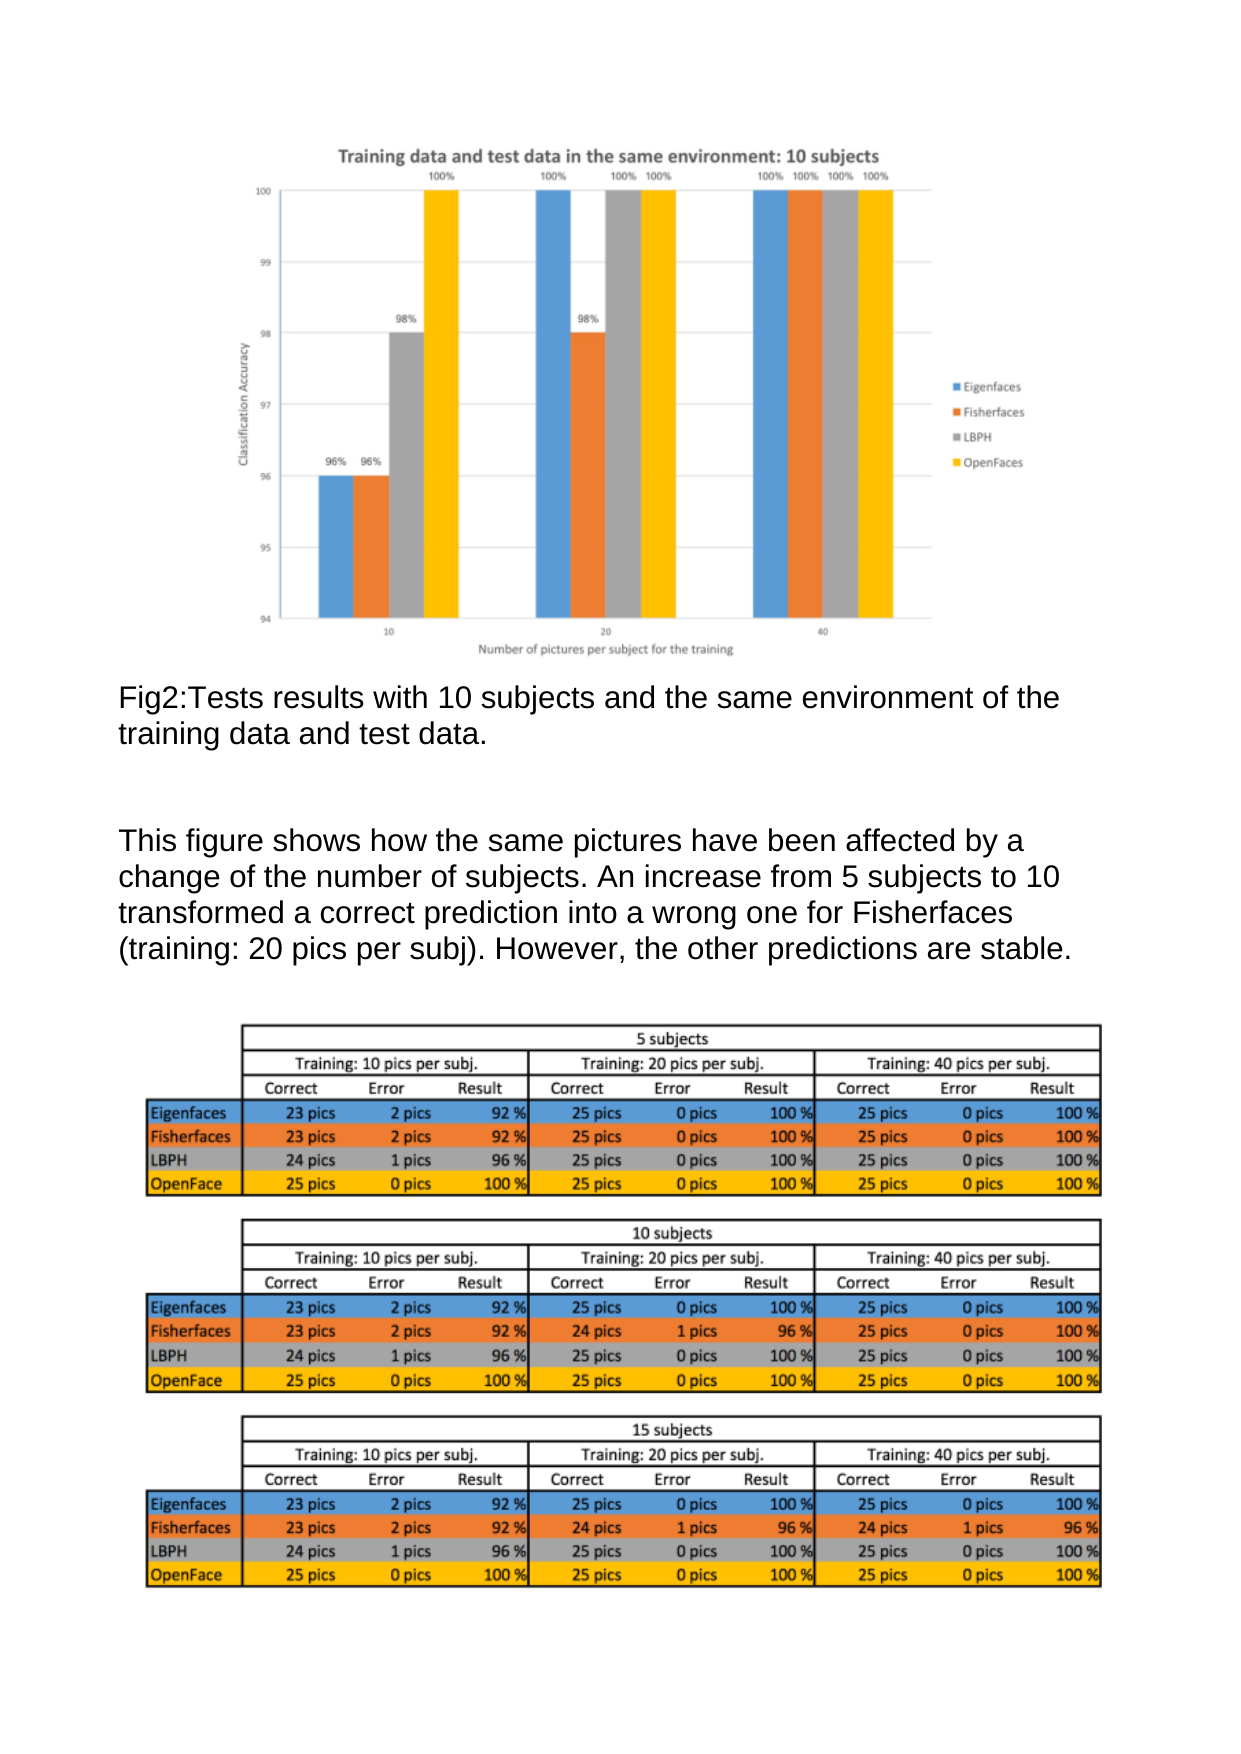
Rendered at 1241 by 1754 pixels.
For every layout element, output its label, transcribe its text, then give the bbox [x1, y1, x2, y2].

text Fig2:Tests results with 10 subjects and the same environment of the training data and test data. [118, 118, 1122, 751]
text transformed a correct prediction into a wrong one for Fisherfaces (training: 20 pics per subj). However, the other predictions are stable. [118, 894, 1122, 966]
picture [47, 991, 1172, 1606]
picture [119, 131, 1124, 679]
text This figure shows how the same pictures have been affected by a change of the number of subjects. An increase from 5 subjects to 10 [118, 822, 1122, 894]
